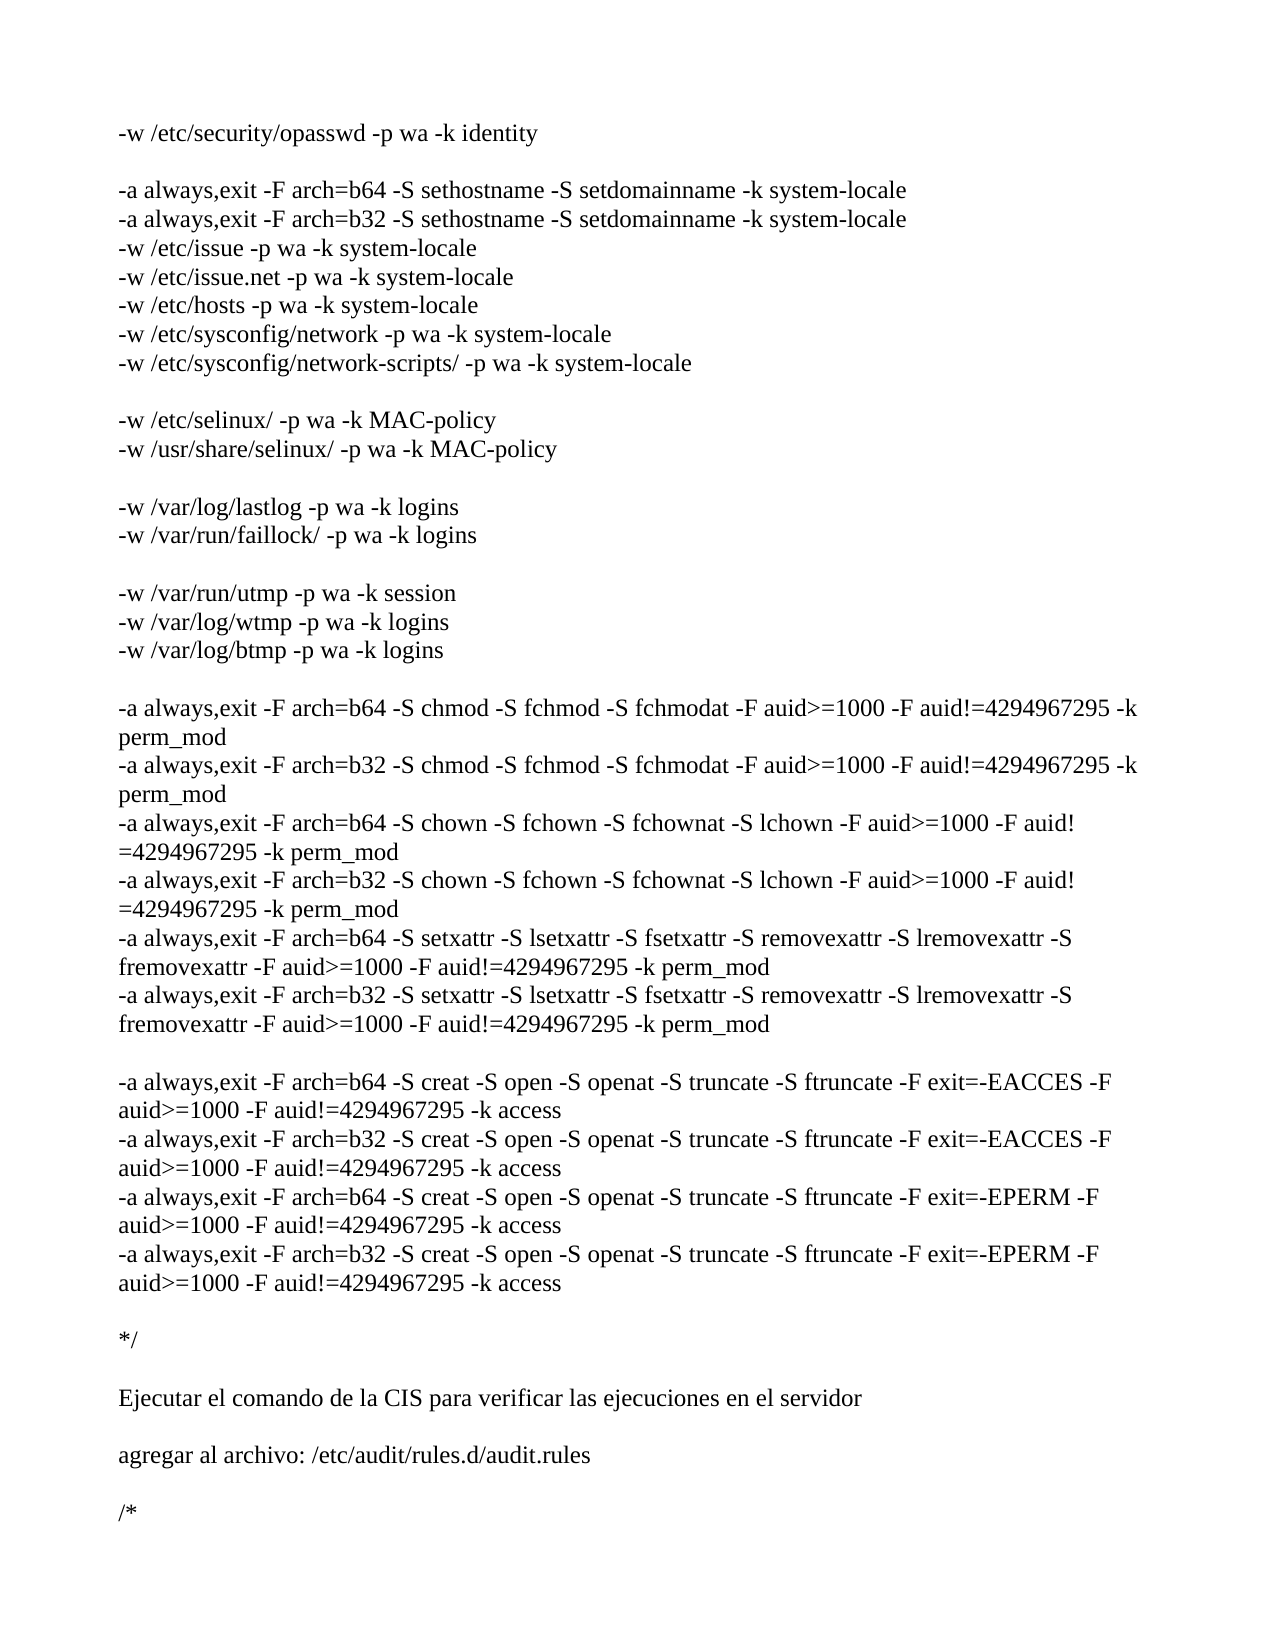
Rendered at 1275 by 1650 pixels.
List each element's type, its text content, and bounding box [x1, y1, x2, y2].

text -w /etc/security/opasswd -p wa -k identity [118, 118, 1157, 147]
text -a always,exit -F arch=b32 -S chmod -S fchmod -S fchmodat -F auid>=1000 -F auid!=4294967295 -k perm_mod [118, 751, 1157, 808]
text -w /var/log/btmp -p wa -k logins [118, 636, 1157, 664]
text -w /etc/issue -p wa -k system-locale [118, 233, 1157, 262]
text /* [118, 1498, 1157, 1527]
text -a always,exit -F arch=b32 -S setxattr -S lsetxattr -S fsetxattr -S removexattr -S lremovexattr -S fremovexattr -F auid>=1000 -F auid!=4294967295 -k perm_mod [118, 981, 1157, 1038]
text agregar al archivo: /etc/audit/rules.d/audit.rules [118, 1441, 1157, 1469]
text -w /usr/share/selinux/ -p wa -k MAC-policy [118, 434, 1157, 463]
text -a always,exit -F arch=b64 -S sethostname -S setdomainname -k system-locale [118, 176, 1157, 204]
text -w /etc/sysconfig/network -p wa -k system-locale [118, 319, 1157, 348]
text -w /var/run/utmp -p wa -k session [118, 578, 1157, 607]
text -w /var/log/lastlog -p wa -k logins [118, 492, 1157, 521]
text -a always,exit -F arch=b64 -S chmod -S fchmod -S fchmodat -F auid>=1000 -F auid!=4294967295 -k perm_mod [118, 693, 1157, 751]
text -a always,exit -F arch=b64 -S chown -S fchown -S fchownat -S lchown -F auid>=1000 -F auid!=4294967295 -k perm_mod [118, 808, 1157, 866]
text -w /var/log/wtmp -p wa -k logins [118, 607, 1157, 636]
text */ [118, 1326, 1157, 1354]
text -w /var/run/faillock/ -p wa -k logins [118, 521, 1157, 549]
text -a always,exit -F arch=b64 -S creat -S open -S openat -S truncate -S ftruncate -F exit=-EACCES -F auid>=1000 -F auid!=4294967295 -k access [118, 1067, 1157, 1124]
text -a always,exit -F arch=b64 -S setxattr -S lsetxattr -S fsetxattr -S removexattr -S lremovexattr -S fremovexattr -F auid>=1000 -F auid!=4294967295 -k perm_mod [118, 923, 1157, 981]
text -w /etc/selinux/ -p wa -k MAC-policy [118, 406, 1157, 434]
text -a always,exit -F arch=b64 -S creat -S open -S openat -S truncate -S ftruncate -F exit=-EPERM -F auid>=1000 -F auid!=4294967295 -k access [118, 1182, 1157, 1239]
text -w /etc/hosts -p wa -k system-locale [118, 291, 1157, 319]
text -w /etc/sysconfig/network-scripts/ -p wa -k system-locale [118, 348, 1157, 377]
text -a always,exit -F arch=b32 -S chown -S fchown -S fchownat -S lchown -F auid>=1000 -F auid!=4294967295 -k perm_mod [118, 866, 1157, 923]
text -w /etc/issue.net -p wa -k system-locale [118, 262, 1157, 291]
text -a always,exit -F arch=b32 -S creat -S open -S openat -S truncate -S ftruncate -F exit=-EACCES -F auid>=1000 -F auid!=4294967295 -k access [118, 1124, 1157, 1182]
text Ejecutar el comando de la CIS para verificar las ejecuciones en el servidor [118, 1383, 1157, 1412]
text -a always,exit -F arch=b32 -S creat -S open -S openat -S truncate -S ftruncate -F exit=-EPERM -F auid>=1000 -F auid!=4294967295 -k access [118, 1239, 1157, 1297]
text -a always,exit -F arch=b32 -S sethostname -S setdomainname -k system-locale [118, 204, 1157, 233]
